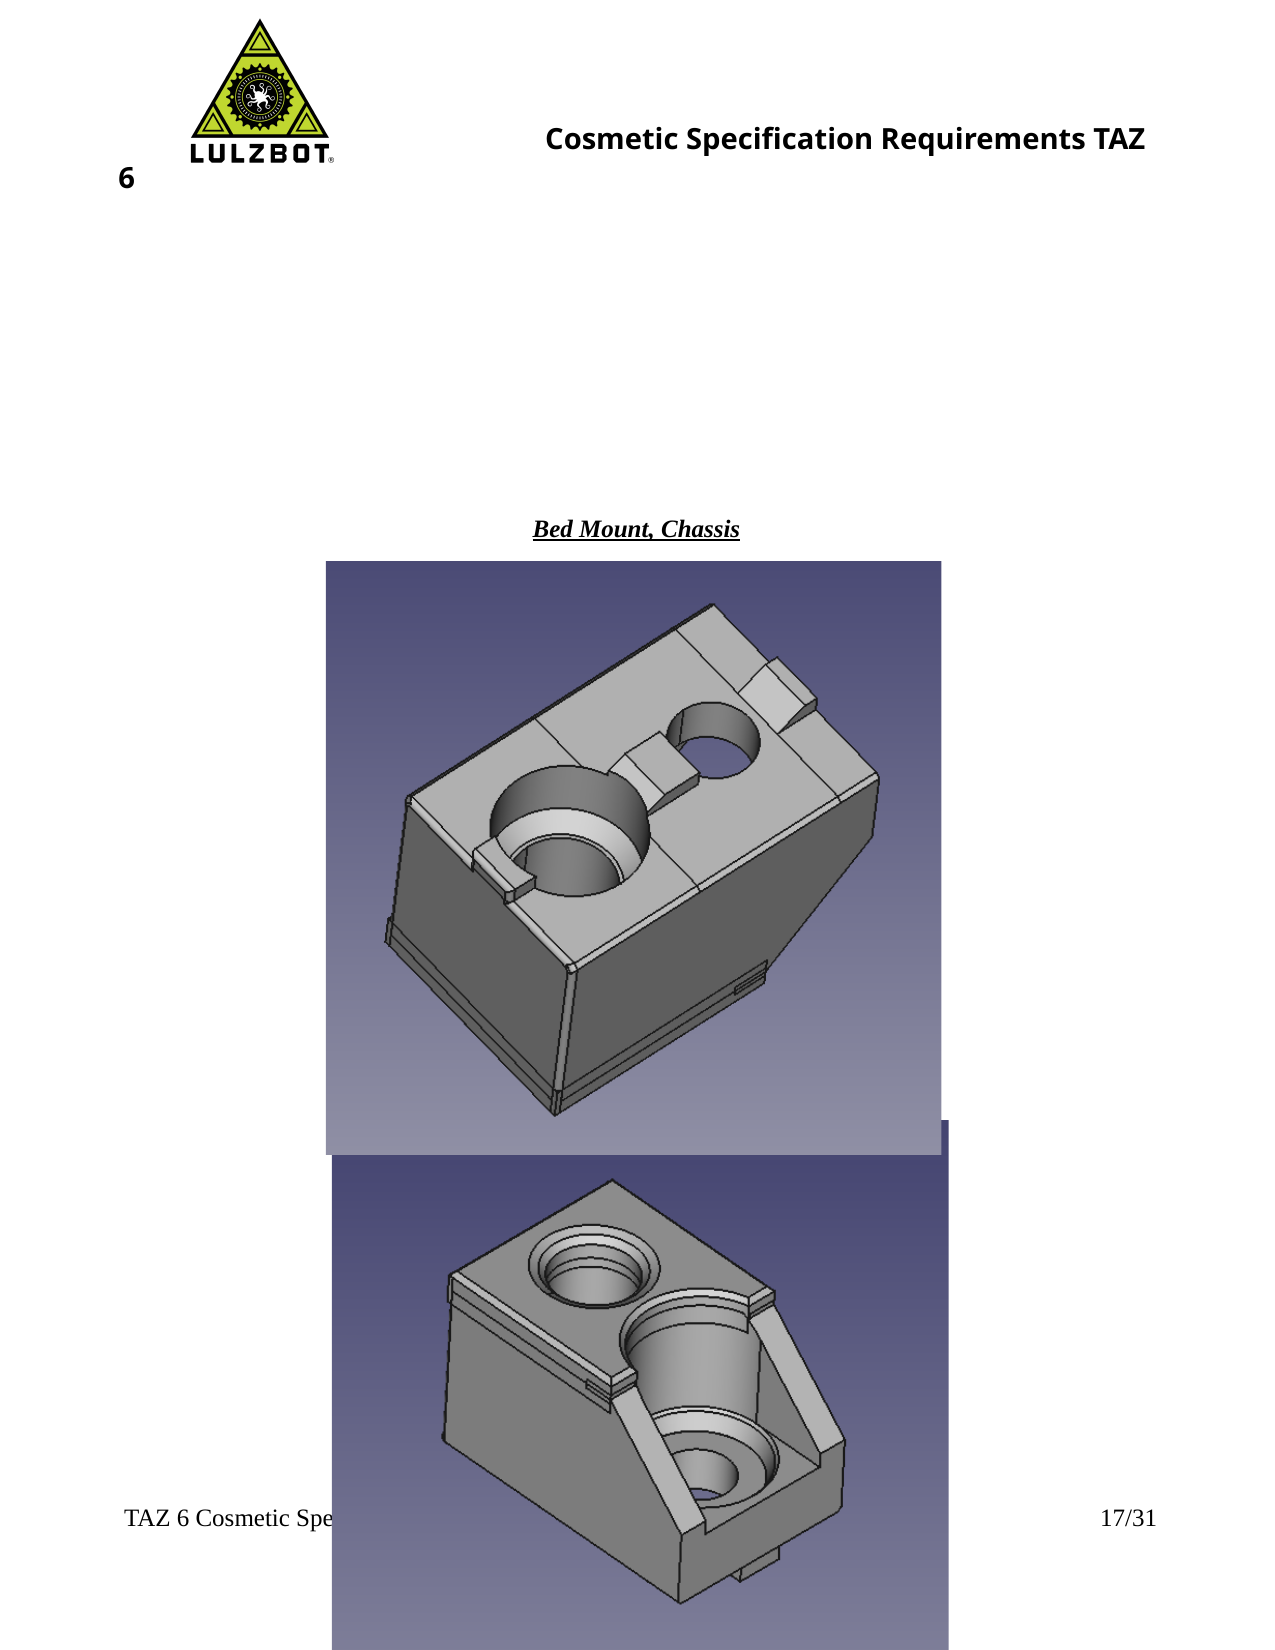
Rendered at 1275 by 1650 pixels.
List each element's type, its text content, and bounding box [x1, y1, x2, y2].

text Bed Mount, Chassis [118, 514, 1157, 543]
picture [325, 561, 949, 1650]
picture [181, 8, 344, 177]
